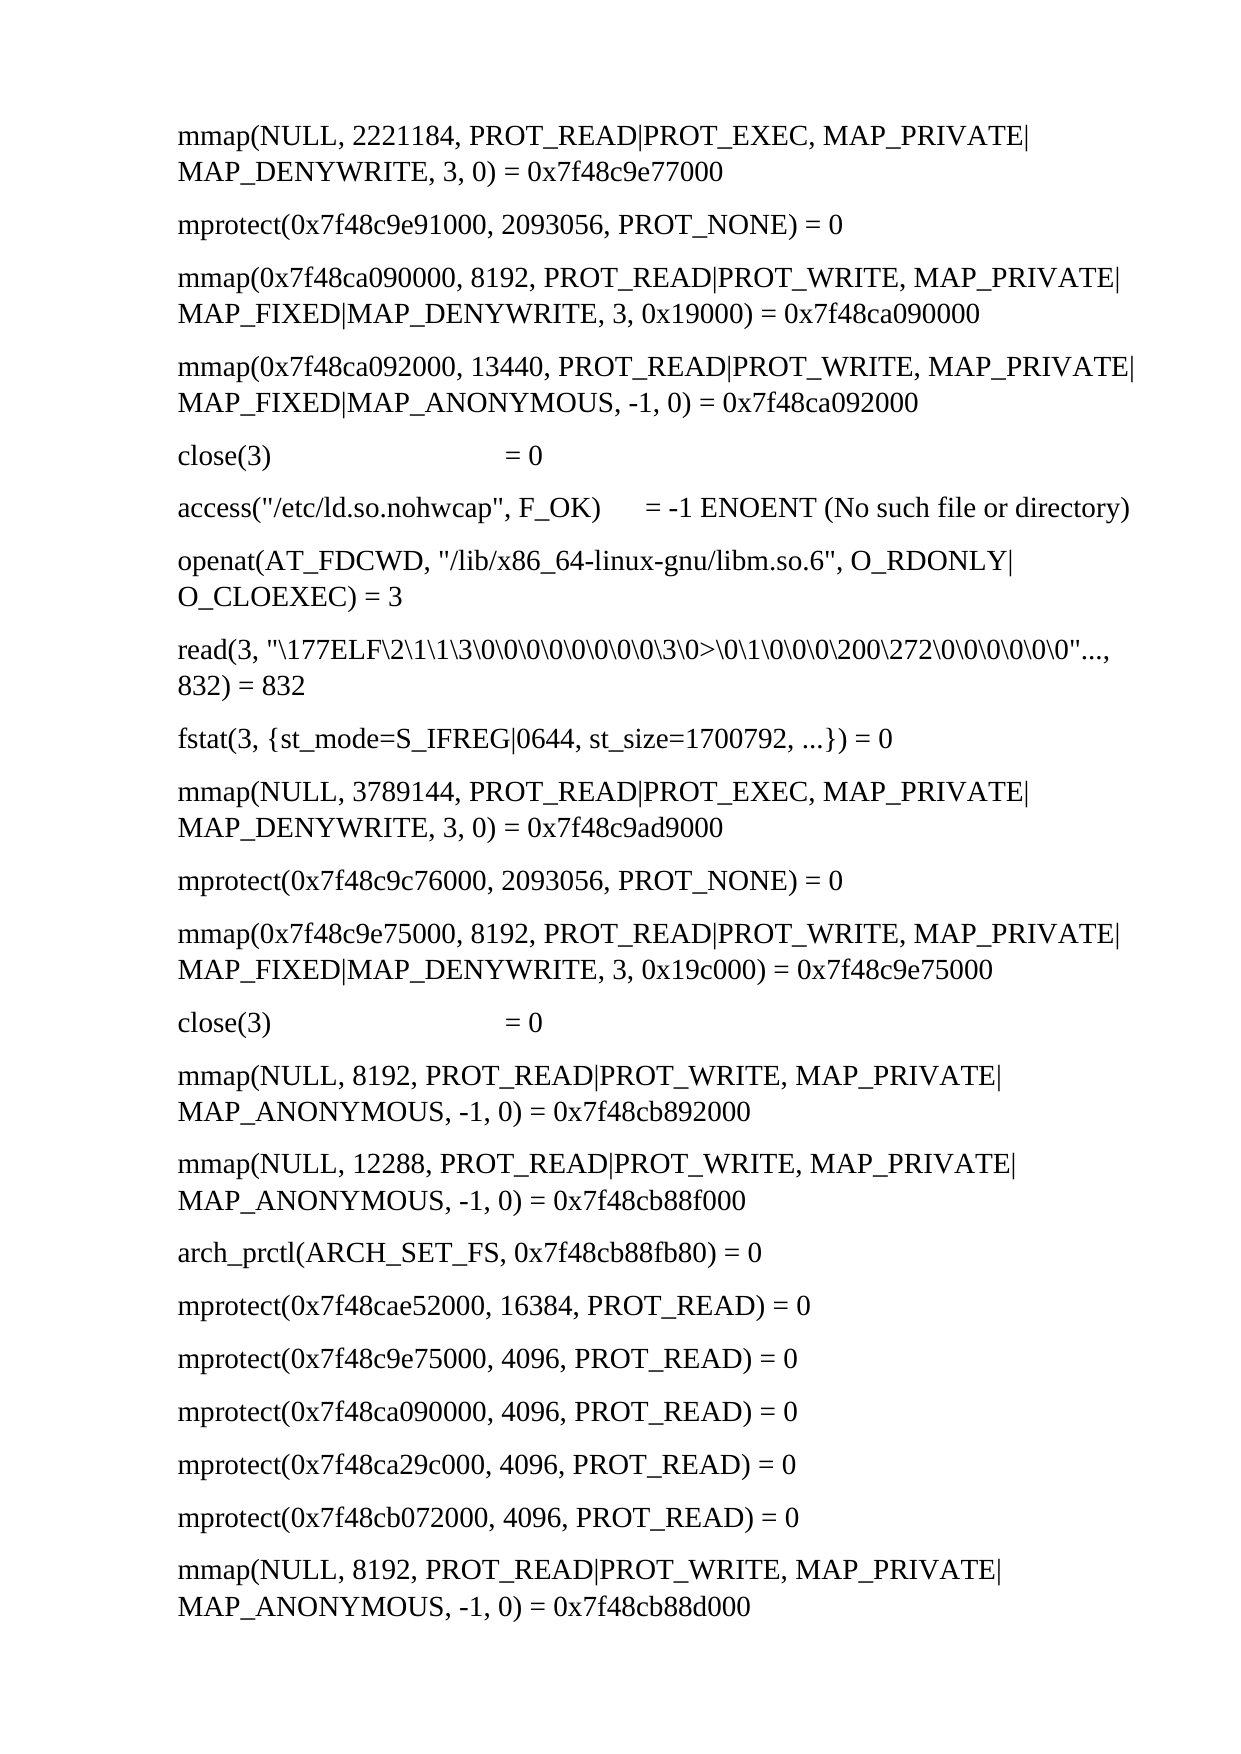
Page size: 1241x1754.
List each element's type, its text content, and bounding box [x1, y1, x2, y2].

text mmap(0x7f48ca092000, 13440, PROT_READ|PROT_WRITE, MAP_PRIVATE|MAP_FIXED|MAP_ANONYMOUS, -1, 0) = 0x7f48ca092000 [177, 349, 1152, 418]
text fstat(3, {st_mode=S_IFREG|0644, st_size=1700792, ...}) = 0 [177, 721, 1152, 755]
text mmap(0x7f48c9e75000, 8192, PROT_READ|PROT_WRITE, MAP_PRIVATE|MAP_FIXED|MAP_DENYWRITE, 3, 0x19c000) = 0x7f48c9e75000 [177, 916, 1152, 986]
text mprotect(0x7f48ca090000, 4096, PROT_READ) = 0 [177, 1394, 1152, 1428]
text mmap(NULL, 8192, PROT_READ|PROT_WRITE, MAP_PRIVATE|MAP_ANONYMOUS, -1, 0) = 0x7f48cb88d000 [177, 1552, 1152, 1622]
text mmap(NULL, 12288, PROT_READ|PROT_WRITE, MAP_PRIVATE|MAP_ANONYMOUS, -1, 0) = 0x7f48cb88f000 [177, 1147, 1152, 1216]
text close(3) = 0 [177, 438, 1152, 471]
text mprotect(0x7f48ca29c000, 4096, PROT_READ) = 0 [177, 1447, 1152, 1480]
text mmap(NULL, 2221184, PROT_READ|PROT_EXEC, MAP_PRIVATE|MAP_DENYWRITE, 3, 0) = 0x7f48c9e77000 [177, 118, 1152, 188]
text mprotect(0x7f48cae52000, 16384, PROT_READ) = 0 [177, 1288, 1152, 1322]
text read(3, "\177ELF\2\1\1\3\0\0\0\0\0\0\0\0\3\0>\0\1\0\0\0\200\272\0\0\0\0\0\0"..., 832) = 832 [177, 632, 1152, 702]
text mmap(NULL, 3789144, PROT_READ|PROT_EXEC, MAP_PRIVATE|MAP_DENYWRITE, 3, 0) = 0x7f48c9ad9000 [177, 774, 1152, 844]
text mprotect(0x7f48c9e75000, 4096, PROT_READ) = 0 [177, 1341, 1152, 1375]
text access("/etc/ld.so.nohwcap", F_OK) = -1 ENOENT (No such file or directory) [177, 491, 1152, 524]
text mmap(NULL, 8192, PROT_READ|PROT_WRITE, MAP_PRIVATE|MAP_ANONYMOUS, -1, 0) = 0x7f48cb892000 [177, 1058, 1152, 1127]
text arch_prctl(ARCH_SET_FS, 0x7f48cb88fb80) = 0 [177, 1236, 1152, 1269]
text mmap(0x7f48ca090000, 8192, PROT_READ|PROT_WRITE, MAP_PRIVATE|MAP_FIXED|MAP_DENYWRITE, 3, 0x19000) = 0x7f48ca090000 [177, 260, 1152, 329]
text mprotect(0x7f48c9e91000, 2093056, PROT_NONE) = 0 [177, 207, 1152, 241]
text openat(AT_FDCWD, "/lib/x86_64-linux-gnu/libm.so.6", O_RDONLY|O_CLOEXEC) = 3 [177, 543, 1152, 613]
text mprotect(0x7f48cb072000, 4096, PROT_READ) = 0 [177, 1500, 1152, 1533]
text mprotect(0x7f48c9c76000, 2093056, PROT_NONE) = 0 [177, 863, 1152, 897]
text close(3) = 0 [177, 1005, 1152, 1038]
